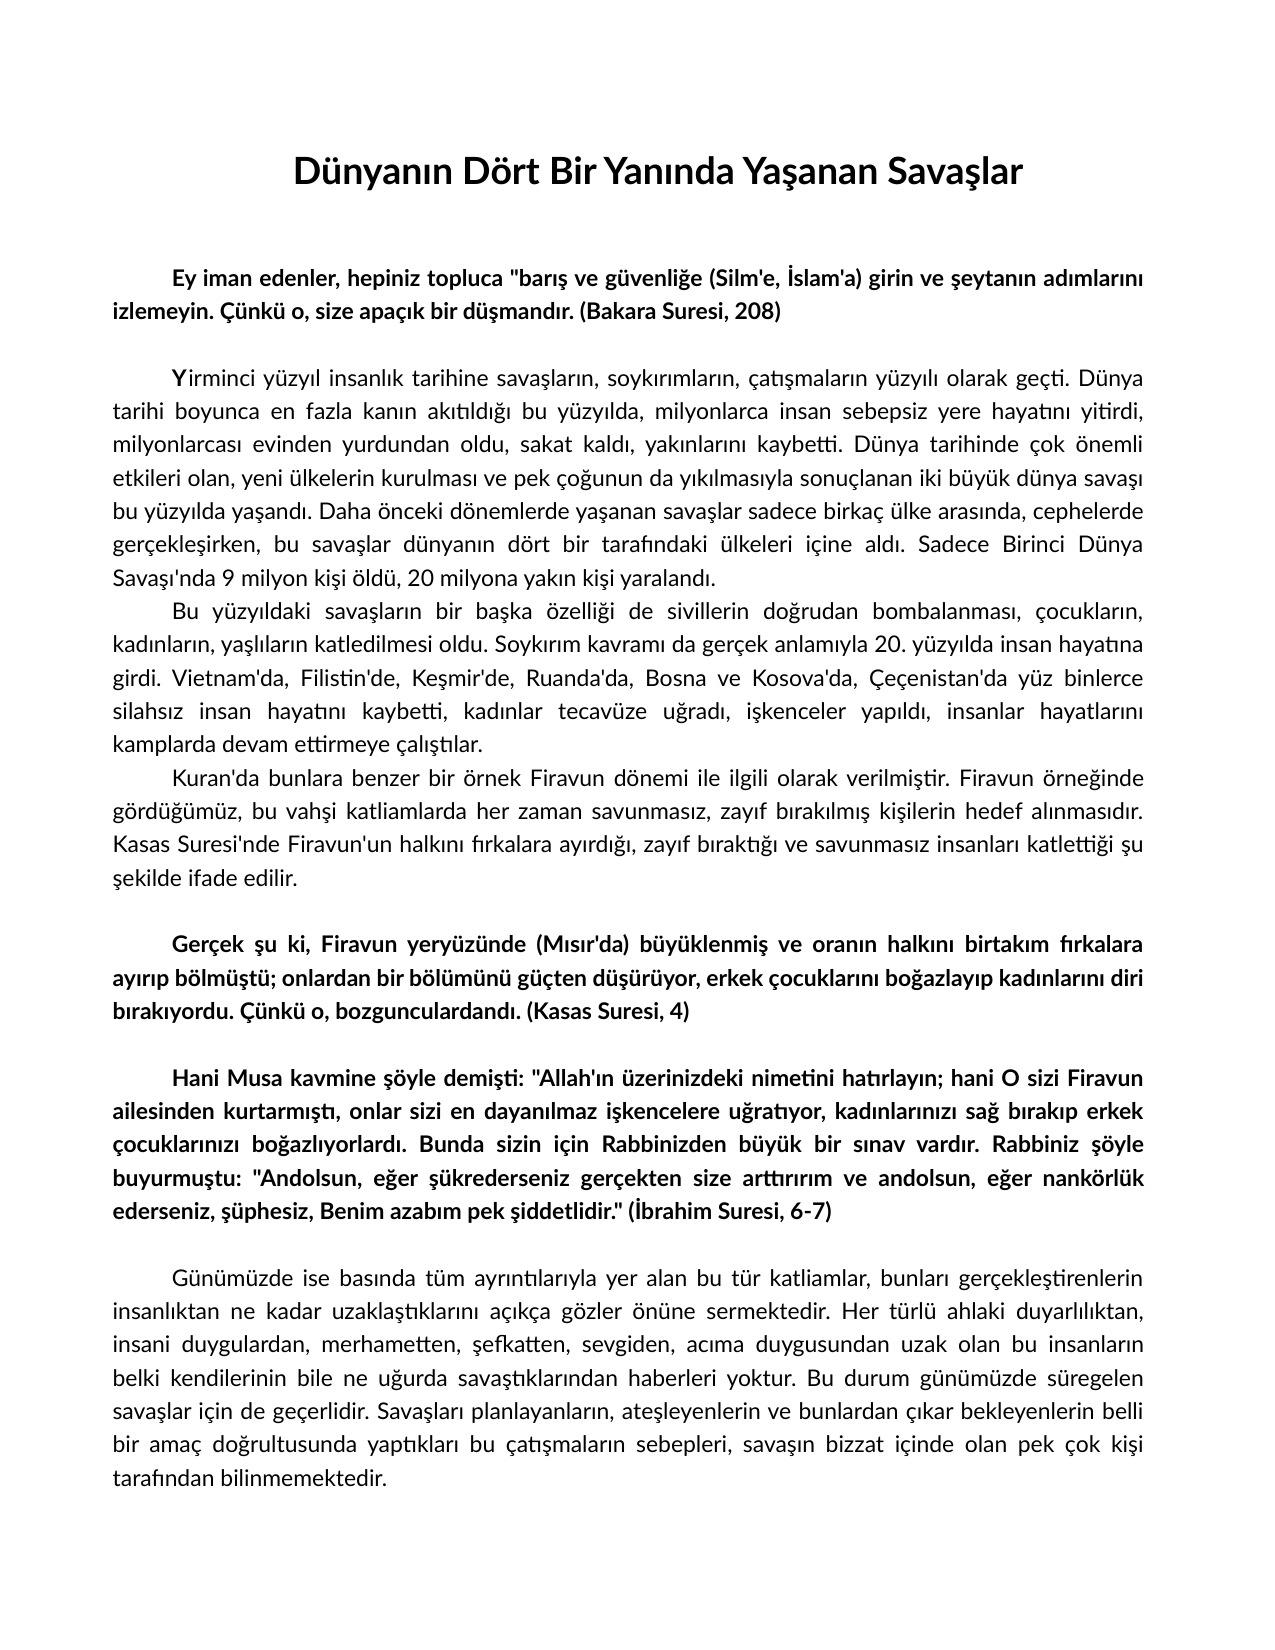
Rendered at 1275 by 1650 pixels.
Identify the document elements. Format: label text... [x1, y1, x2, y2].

text Ey iman edenler, hepiniz topluca "barış ve güvenliğe (Silm'e, İslam'a) girin ve şeytanın adımlarını izlemeyin. Çünkü o, size apaçık bir düşmandır. (Bakara Suresi, 208) [112, 259, 1145, 326]
text Bu yüzyıldaki savaşların bir başka özelliği de sivillerin doğrudan bombalanması, çocukların, kadınların, yaşlıların katledilmesi oldu. Soykırım kavramı da gerçek anlamıyla 20. yüzyılda insan hayatına girdi. Vietnam'da, Filistin'de, Keşmir'de, Ruanda'da, Bosna ve Kosova'da, Çeçenistan'da yüz binlerce silahsız insan hayatını kaybetti, kadınlar tecavüze uğradı, işkenceler yapıldı, insanlar hayatlarını kamplarda devam ettirmeye çalıştılar. [112, 593, 1145, 759]
text Gerçek şu ki, Firavun yeryüzünde (Mısır'da) büyüklenmiş ve oranın halkını birtakım fırkalara ayırıp bölmüştü; onlardan bir bölümünü güçten düşürüyor, erkek çocuklarını boğazlayıp kadınlarını diri bırakıyordu. Çünkü o, bozgunculardandı. (Kasas Suresi, 4) [112, 926, 1145, 1026]
text Dünyanın Dört Bir Yanında Yaşanan Savaşlar [112, 148, 1145, 193]
text Günümüzde ise basında tüm ayrıntılarıyla yer alan bu tür katliamlar, bunları gerçekleştirenlerin insanlıktan ne kadar uzaklaştıklarını açıkça gözler önüne sermektedir. Her türlü ahlaki duyarlılıktan, insani duygulardan, merhametten, şefkatten, sevgiden, acıma duygusundan uzak olan bu insanların belki kendilerinin bile ne uğurda savaştıklarından haberleri yoktur. Bu durum günümüzde süregelen savaşlar için de geçerlidir. Savaşları planlayanların, ateşleyenlerin ve bunlardan çıkar bekleyenlerin belli bir amaç doğrultusunda yaptıkları bu çatışmaların sebepleri, savaşın bizzat içinde olan pek çok kişi tarafından bilinmemektedir. [112, 1259, 1145, 1493]
text Yirminci yüzyıl insanlık tarihine savaşların, soykırımların, çatışmaların yüzyılı olarak geçti. Dünya tarihi boyunca en fazla kanın akıtıldığı bu yüzyılda, milyonlarca insan sebepsiz yere hayatını yitirdi, milyonlarcası evinden yurdundan oldu, sakat kaldı, yakınlarını kaybetti. Dünya tarihinde çok önemli etkileri olan, yeni ülkelerin kurulması ve pek çoğunun da yıkılmasıyla sonuçlanan iki büyük dünya savaşı bu yüzyılda yaşandı. Daha önceki dönemlerde yaşanan savaşlar sadece birkaç ülke arasında, cephelerde gerçekleşirken, bu savaşlar dünyanın dört bir tarafındaki ülkeleri içine aldı. Sadece Birinci Dünya Savaşı'nda 9 milyon kişi öldü, 20 milyona yakın kişi yaralandı. [112, 359, 1145, 593]
text Kuran'da bunlara benzer bir örnek Firavun dönemi ile ilgili olarak verilmiştir. Firavun örneğinde gördüğümüz, bu vahşi katliamlarda her zaman savunmasız, zayıf bırakılmış kişilerin hedef alınmasıdır. Kasas Suresi'nde Firavun'un halkını fırkalara ayırdığı, zayıf bıraktığı ve savunmasız insanları katlettiği şu şekilde ifade edilir. [112, 759, 1145, 893]
text Hani Musa kavmine şöyle demişti: "Allah'ın üzerinizdeki nimetini hatırlayın; hani O sizi Firavun ailesinden kurtarmıştı, onlar sizi en dayanılmaz işkencelere uğratıyor, kadınlarınızı sağ bırakıp erkek çocuklarınızı boğazlıyorlardı. Bunda sizin için Rabbinizden büyük bir sınav vardır. Rabbiniz şöyle buyurmuştu: "Andolsun, eğer şükrederseniz gerçekten size arttırırım ve andolsun, eğer nankörlük ederseniz, şüphesiz, Benim azabım pek şiddetlidir." (İbrahim Suresi, 6-7) [112, 1059, 1145, 1226]
